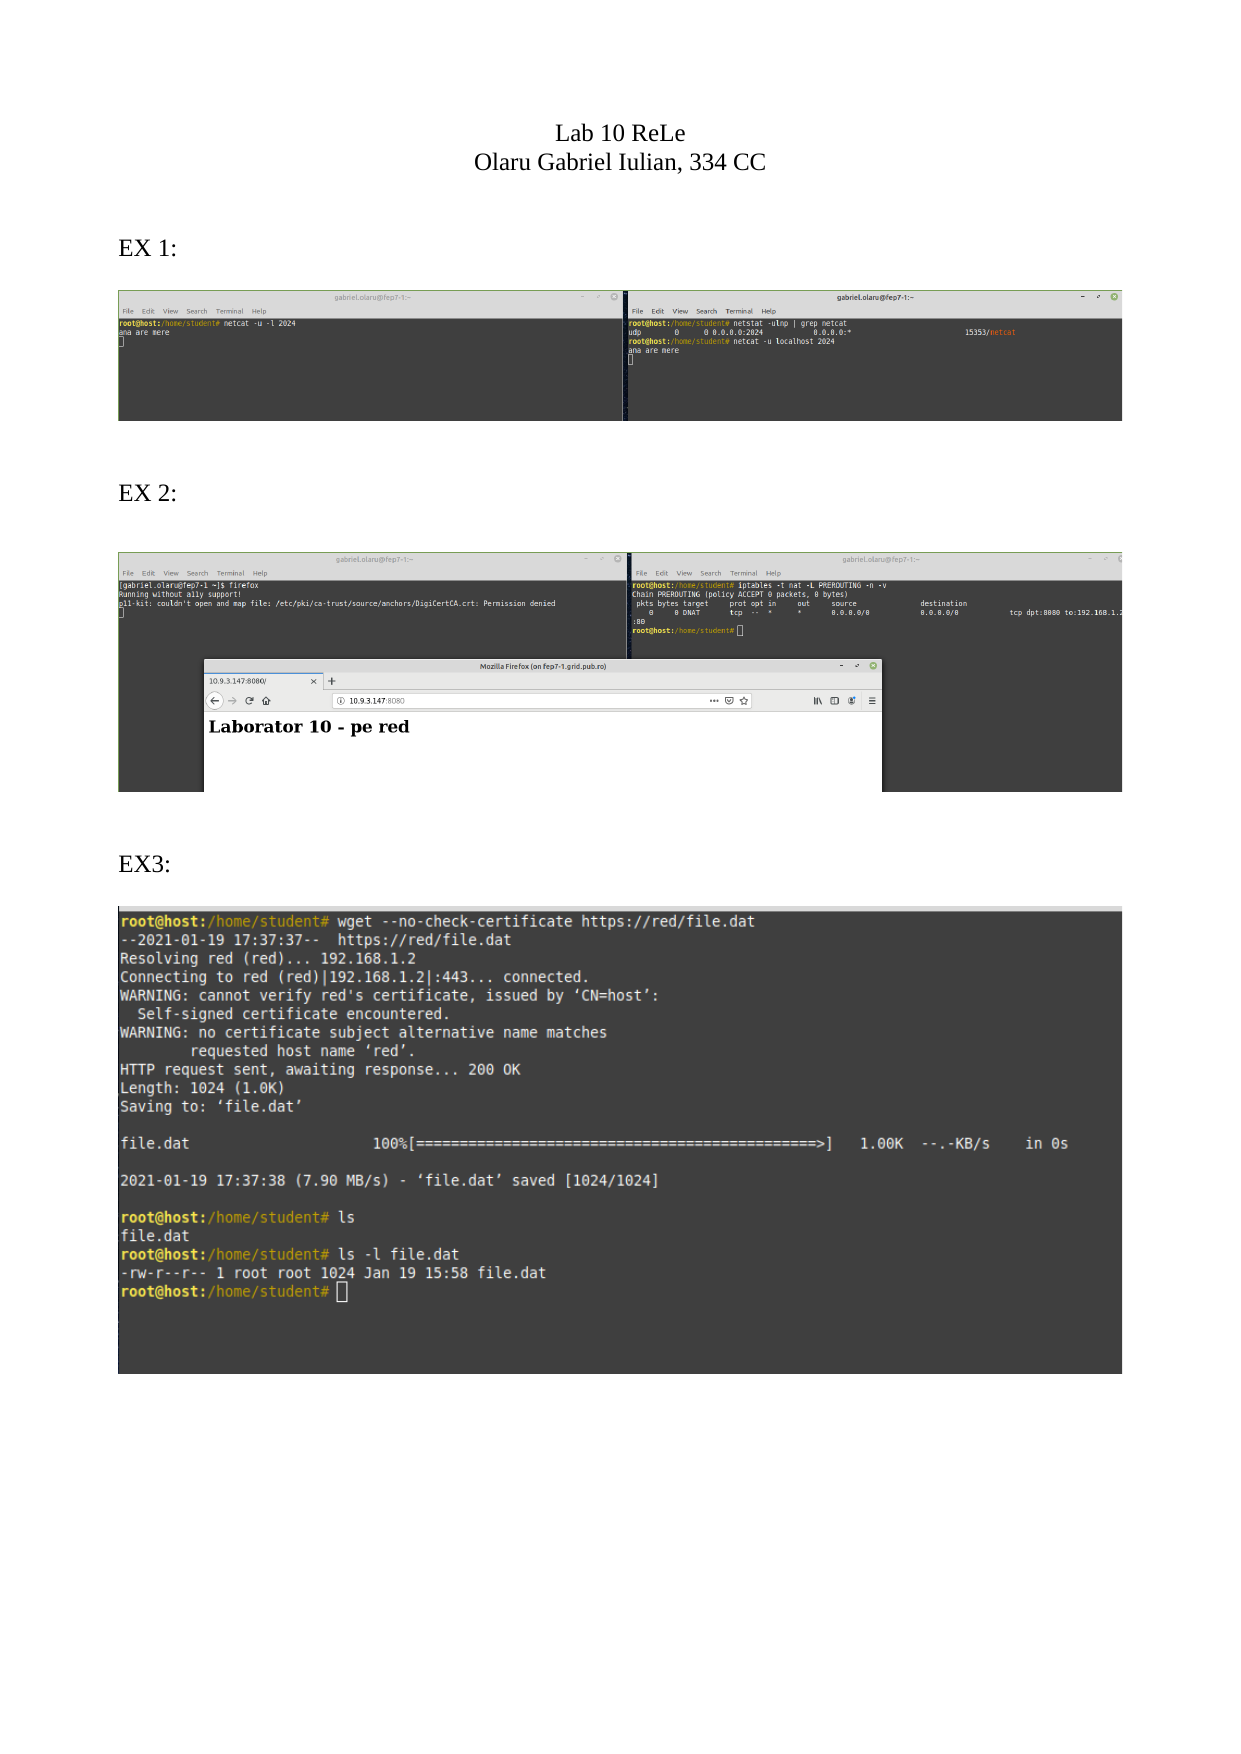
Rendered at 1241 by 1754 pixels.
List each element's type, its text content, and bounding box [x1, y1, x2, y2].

text EX3: [118, 849, 1122, 878]
picture [118, 552, 1123, 792]
picture [118, 906, 1123, 1374]
text EX 1: [118, 233, 1122, 262]
text EX 2: [118, 478, 1122, 507]
text Lab 10 ReLe [118, 118, 1122, 147]
text Olaru Gabriel Iulian, 334 CC [118, 147, 1122, 176]
picture [118, 290, 1123, 421]
